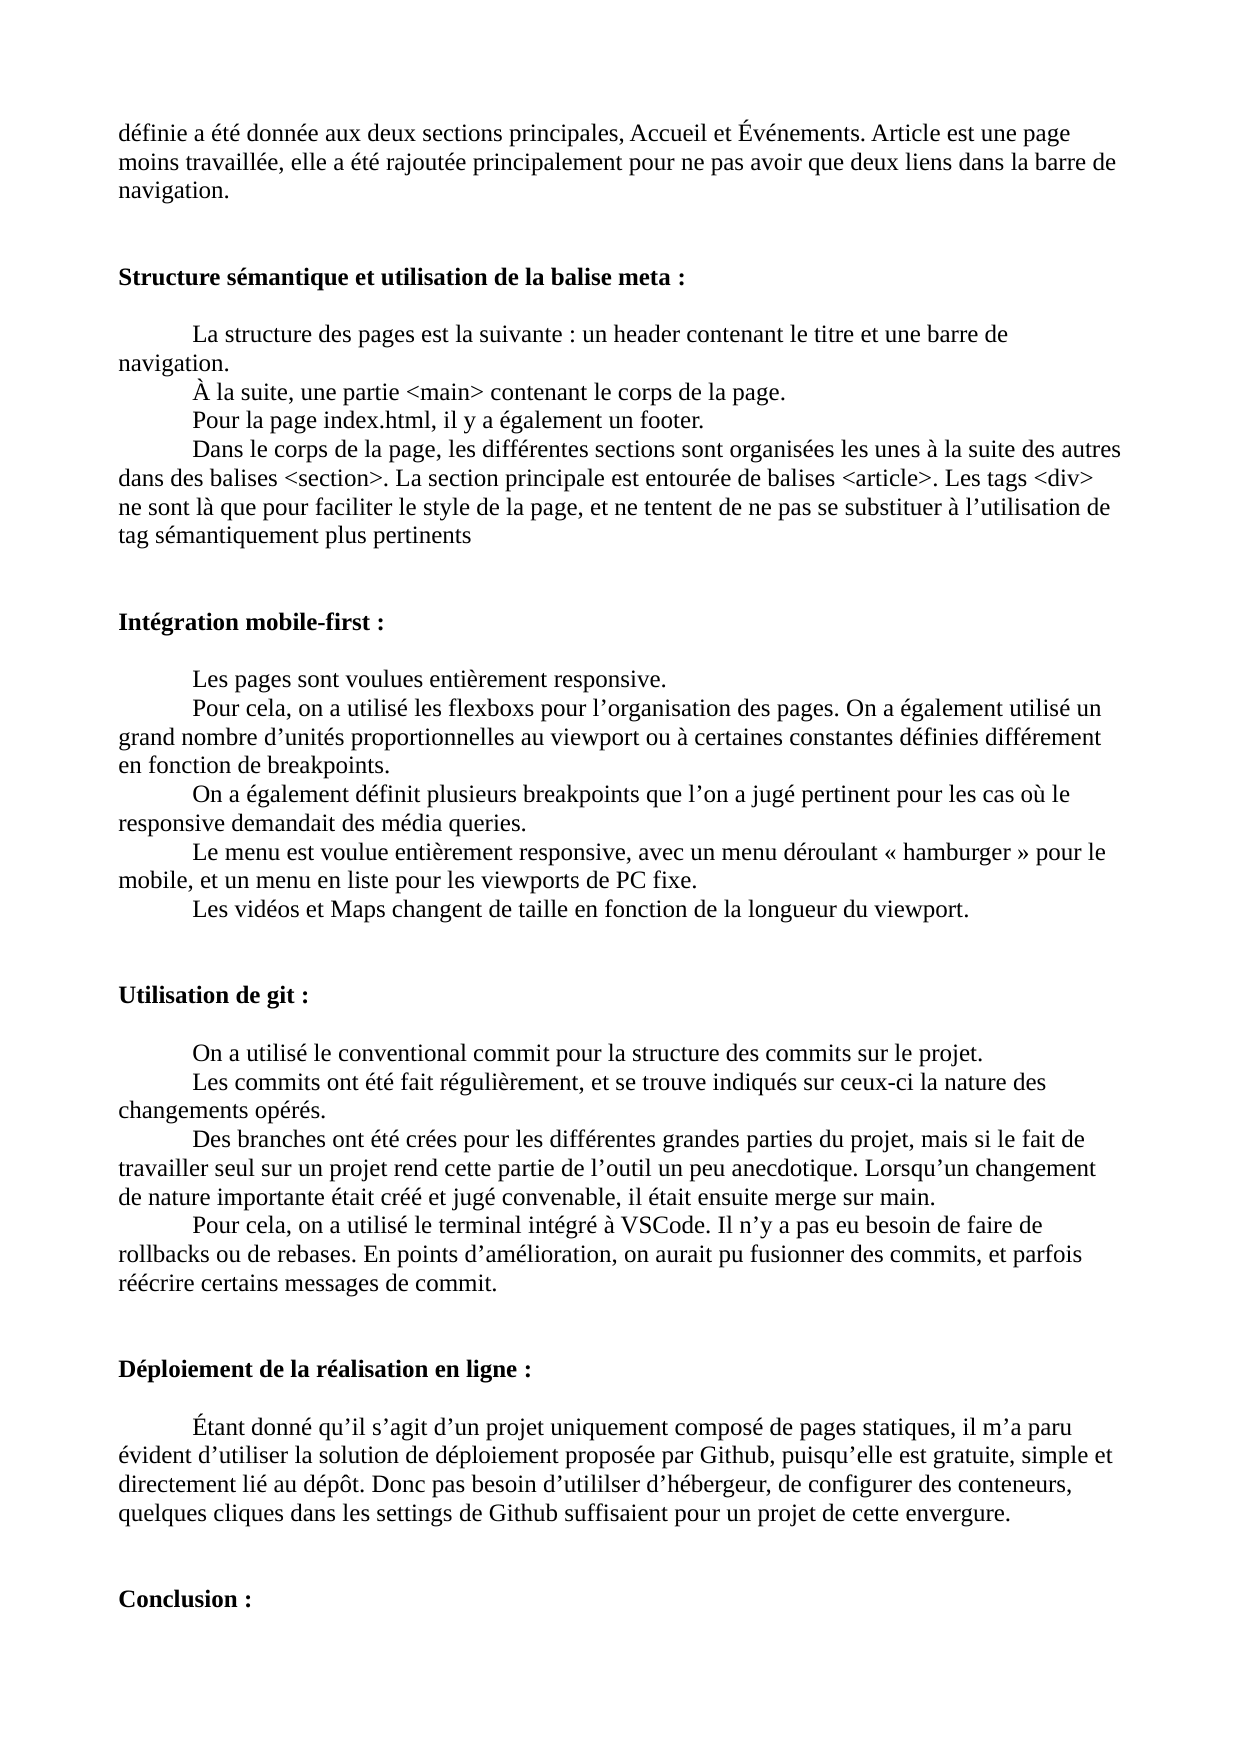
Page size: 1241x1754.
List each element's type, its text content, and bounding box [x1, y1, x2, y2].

text Étant donné qu’il s’agit d’un projet uniquement composé de pages statiques, il m’a paru évident d’utiliser la solution de déploiement proposée par Github, puisqu’elle est gratuite, simple et directement lié au dépôt. Donc pas besoin d’utililser d’hébergeur, de configurer des conteneurs, quelques cliques dans les settings de Github suffisaient pour un projet de cette envergure. [118, 1412, 1122, 1527]
text Intégration mobile-first : [118, 607, 1122, 636]
text définie a été donnée aux deux sections principales, Accueil et Événements. Article est une page moins travaillée, elle a été rajoutée principalement pour ne pas avoir que deux liens dans la barre de navigation. [118, 118, 1122, 204]
text La structure des pages est la suivante : un header contenant le titre et une barre de navigation. [118, 319, 1122, 377]
text Les commits ont été fait régulièrement, et se trouve indiqués sur ceux-ci la nature des changements opérés. [118, 1067, 1122, 1124]
text Déploiement de la réalisation en ligne : [118, 1354, 1122, 1383]
text On a également définit plusieurs breakpoints que l’on a jugé pertinent pour les cas où le responsive demandait des média queries. [118, 779, 1122, 837]
text Conclusion : [118, 1584, 1122, 1613]
text Dans le corps de la page, les différentes sections sont organisées les unes à la suite des autres dans des balises <section>. La section principale est entourée de balises <article>. Les tags <div> ne sont là que pour faciliter le style de la page, et ne tentent de ne pas se substituer à l’utilisation de tag sémantiquement plus pertinents [118, 434, 1122, 549]
text On a utilisé le conventional commit pour la structure des commits sur le projet. [118, 1038, 1122, 1067]
text Pour cela, on a utilisé les flexboxs pour l’organisation des pages. On a également utilisé un grand nombre d’unités proportionnelles au viewport ou à certaines constantes définies différement en fonction de breakpoints. [118, 693, 1122, 779]
text Les vidéos et Maps changent de taille en fonction de la longueur du viewport. [118, 894, 1122, 923]
text Pour cela, on a utilisé le terminal intégré à VSCode. Il n’y a pas eu besoin de faire de rollbacks ou de rebases. En points d’amélioration, on aurait pu fusionner des commits, et parfois réécrire certains messages de commit. [118, 1211, 1122, 1297]
text Utilisation de git : [118, 981, 1122, 1009]
text Le menu est voulue entièrement responsive, avec un menu déroulant « hamburger » pour le mobile, et un menu en liste pour les viewports de PC fixe. [118, 837, 1122, 894]
text Pour la page index.html, il y a également un footer. [118, 406, 1122, 434]
text Les pages sont voulues entièrement responsive. [118, 664, 1122, 693]
text Structure sémantique et utilisation de la balise meta : [118, 262, 1122, 291]
text Des branches ont été crées pour les différentes grandes parties du projet, mais si le fait de travailler seul sur un projet rend cette partie de l’outil un peu anecdotique. Lorsqu’un changement de nature importante était créé et jugé convenable, il était ensuite merge sur main. [118, 1124, 1122, 1211]
text À la suite, une partie <main> contenant le corps de la page. [118, 377, 1122, 406]
